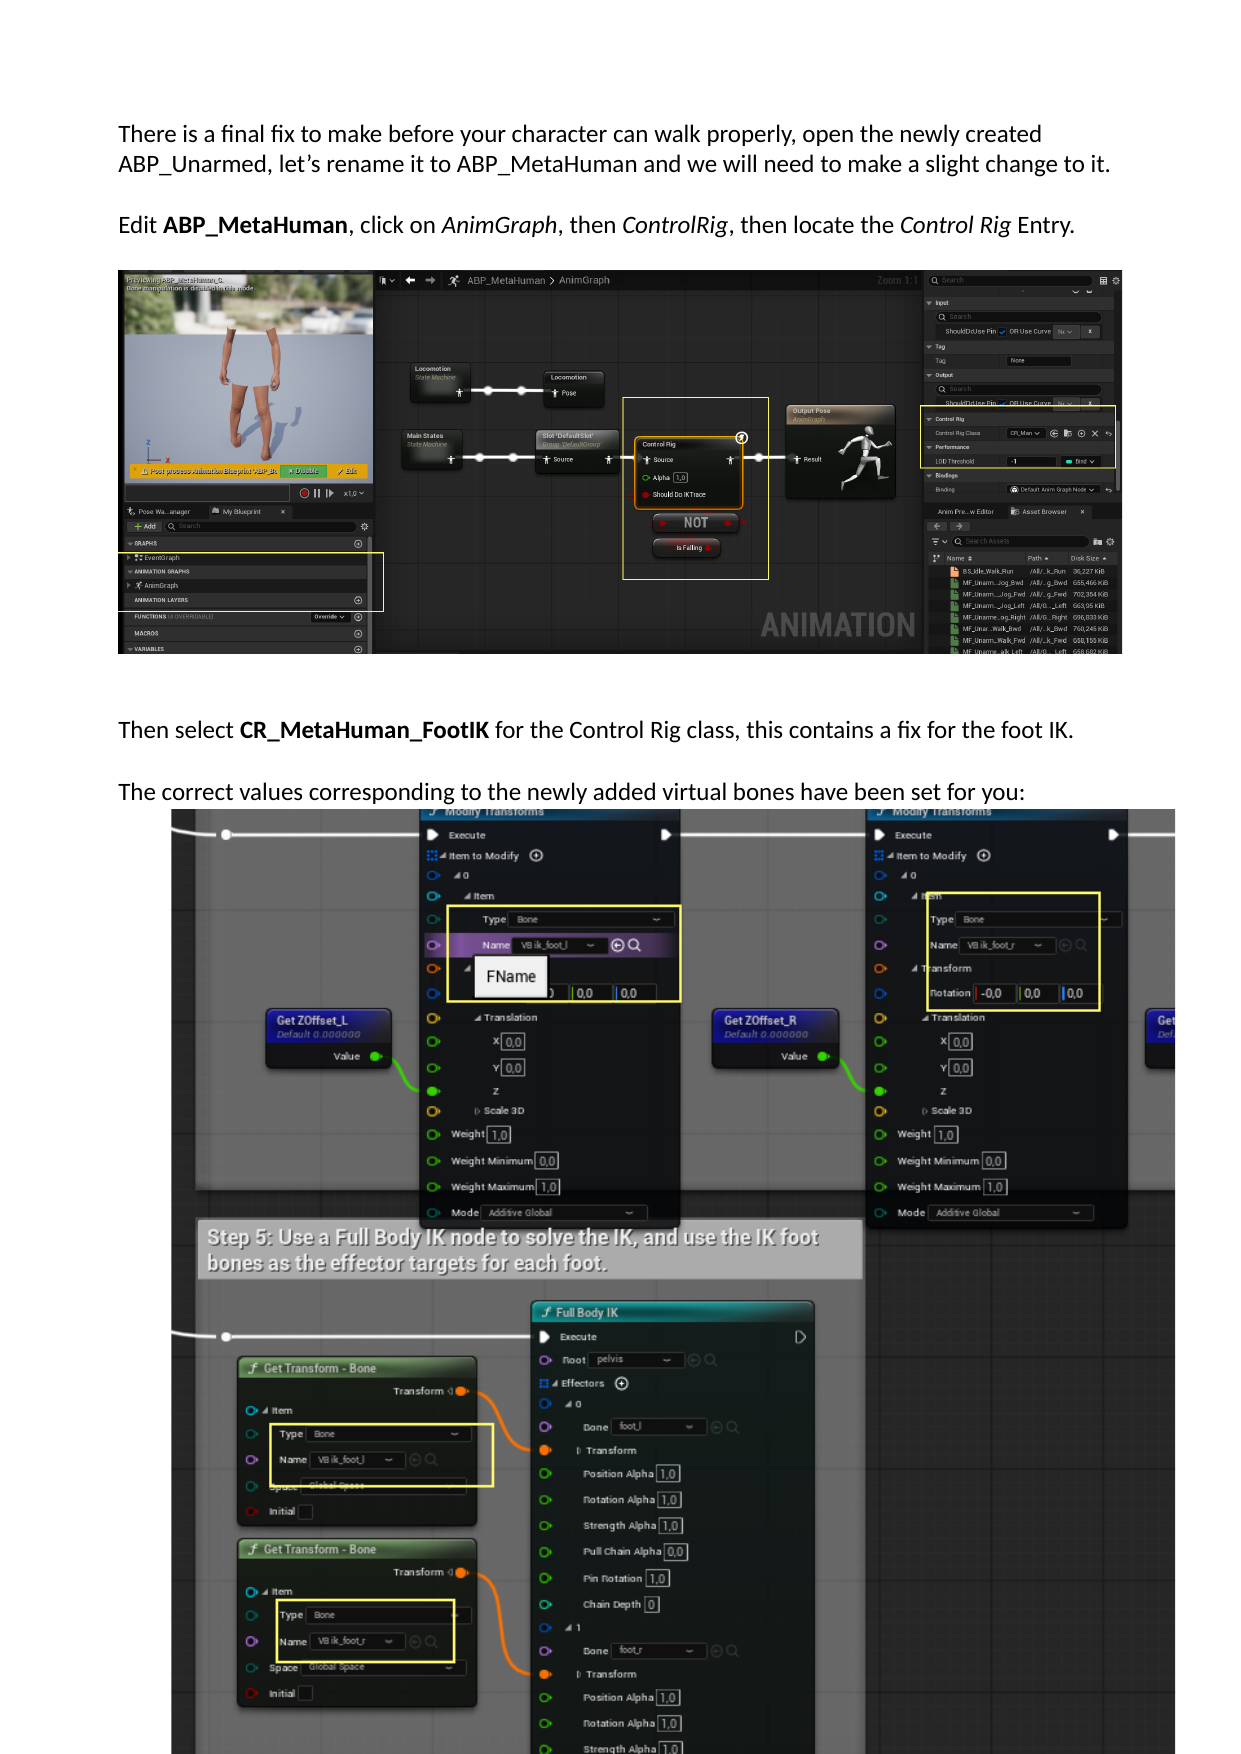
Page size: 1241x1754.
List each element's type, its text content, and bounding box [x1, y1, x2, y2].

picture [118, 270, 1123, 654]
text Then select CR_MetaHuman_FootIK for the Control Rig class, this contains a fix for the foot IK. [118, 714, 1122, 745]
text There is a final fix to make before your character can walk properly, open the newly created ABP_Unarmed, let’s rename it to ABP_MetaHuman and we will need to make a slight change to it. [118, 118, 1122, 179]
picture [171, 809, 1176, 1754]
text The correct values corresponding to the newly added virtual bones have been set for you: [118, 776, 1122, 806]
text Edit ABP_MetaHuman, click on AnimGraph, then ControlRig, then locate the Control Rig Entry. [118, 210, 1122, 240]
